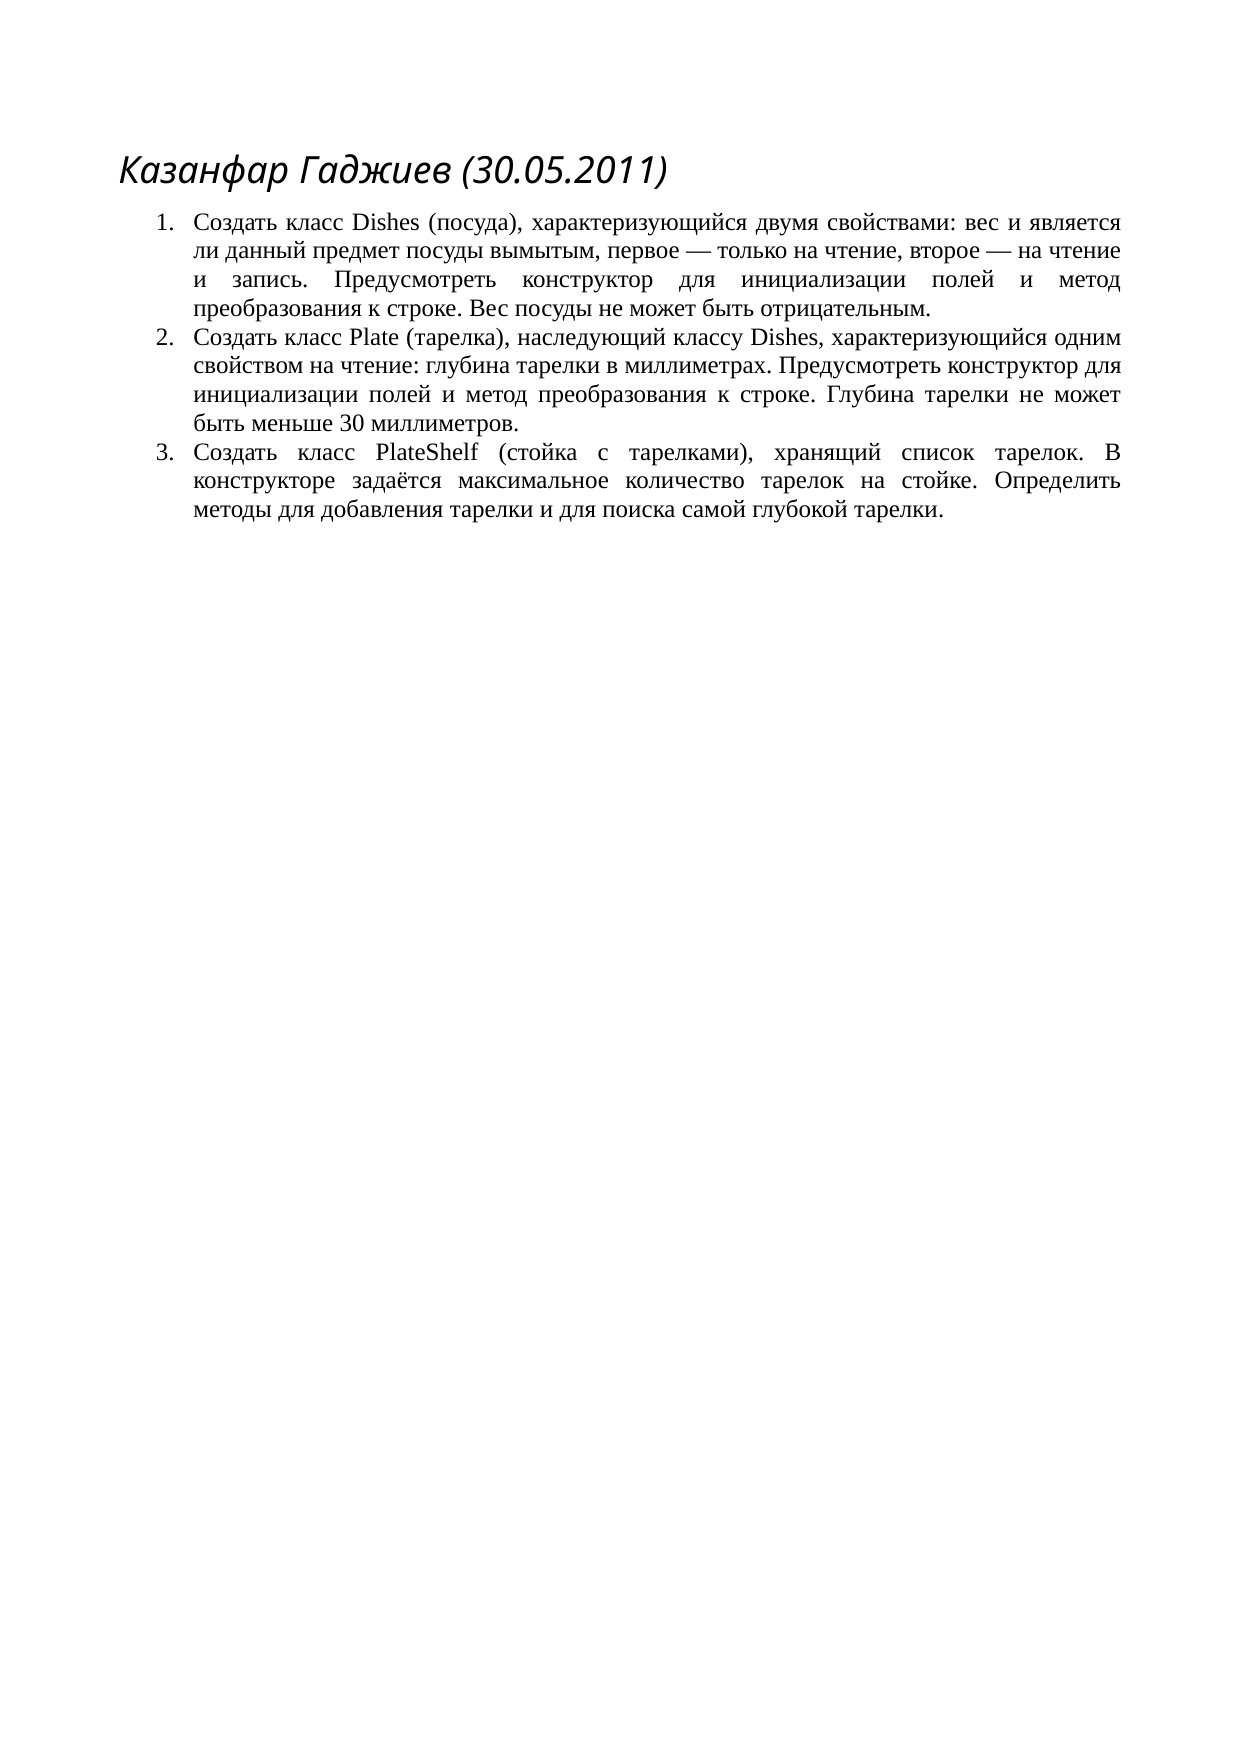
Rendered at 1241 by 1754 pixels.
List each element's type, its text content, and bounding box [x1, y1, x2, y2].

list Создать класс PlateShelf (стойка с тарелками), хранящий список тарелок. В конструкторе задаётся максимальное количество тарелок на стойке. Определить методы для добавления тарелки и для поиска самой глубокой тарелки. [156, 437, 1122, 523]
list Создать класс Dishes (посуда), характеризующийся двумя свойствами: вес и является ли данный предмет посуды вымытым, первое — только на чтение, второе — на чтение и запись. Предусмотреть конструктор для инициализации полей и метод преобразования к строке. Вес посуды не может быть отрицательным. [156, 207, 1122, 322]
subtitle Казанфар Гаджиев (30.05.2011) [118, 143, 1122, 194]
list Создать класс Plate (тарелка), наследующий классу Dishes, характеризующийся одним свойством на чтение: глубина тарелки в миллиметрах. Предусмотреть конструктор для инициализации полей и метод преобразования к строке. Глубина тарелки не может быть меньше 30 миллиметров. [156, 322, 1122, 437]
